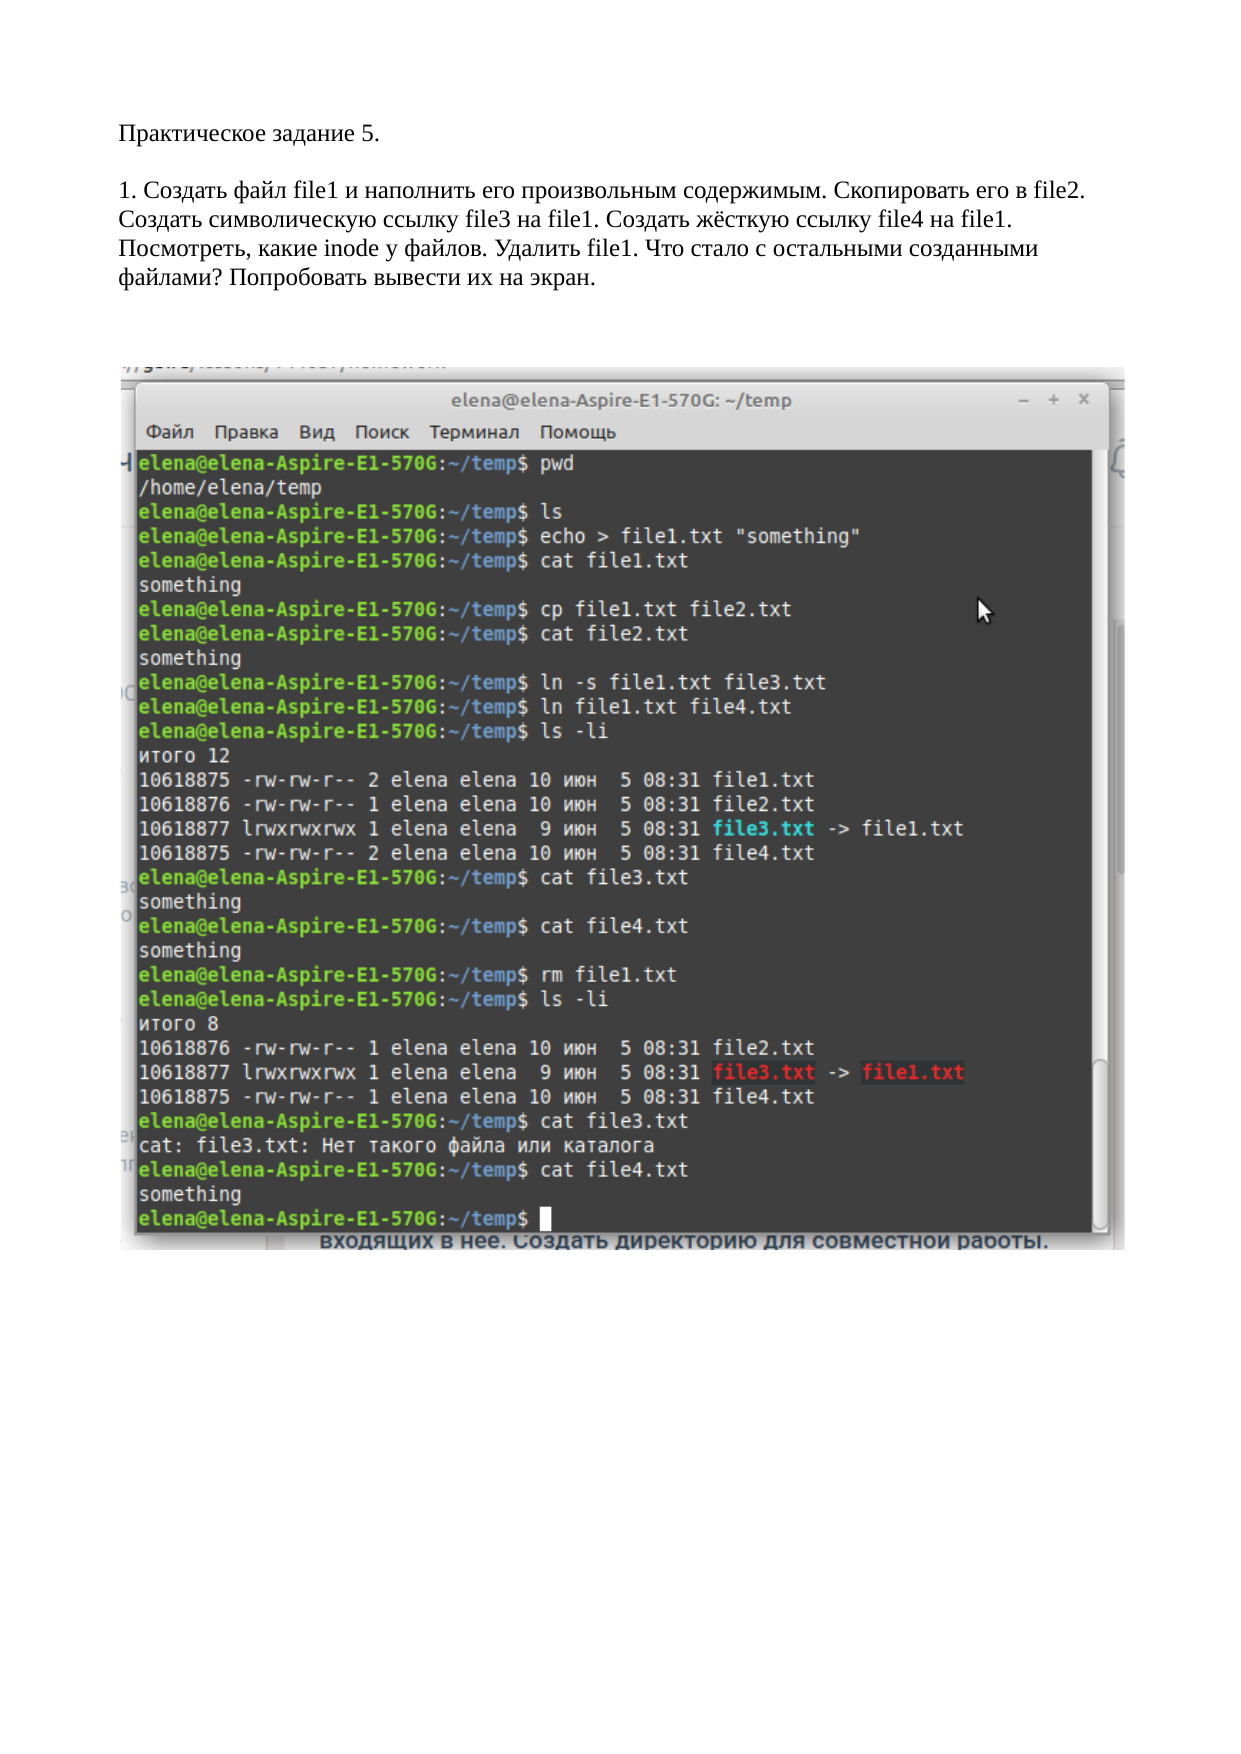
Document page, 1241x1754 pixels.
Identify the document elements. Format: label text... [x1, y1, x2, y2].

text 1. Создать файл file1 и наполнить его произвольным содержимым. Скопировать его в file2. Создать символическую ссылку file3 на file1. Создать жёсткую ссылку file4 на file1. Посмотреть, какие inode у файлов. Удалить file1. Что стало с остальными созданными файлами? Попробовать вывести их на экран. [118, 176, 1122, 291]
text Практическое задание 5. [118, 118, 1122, 147]
picture [120, 367, 1125, 1250]
